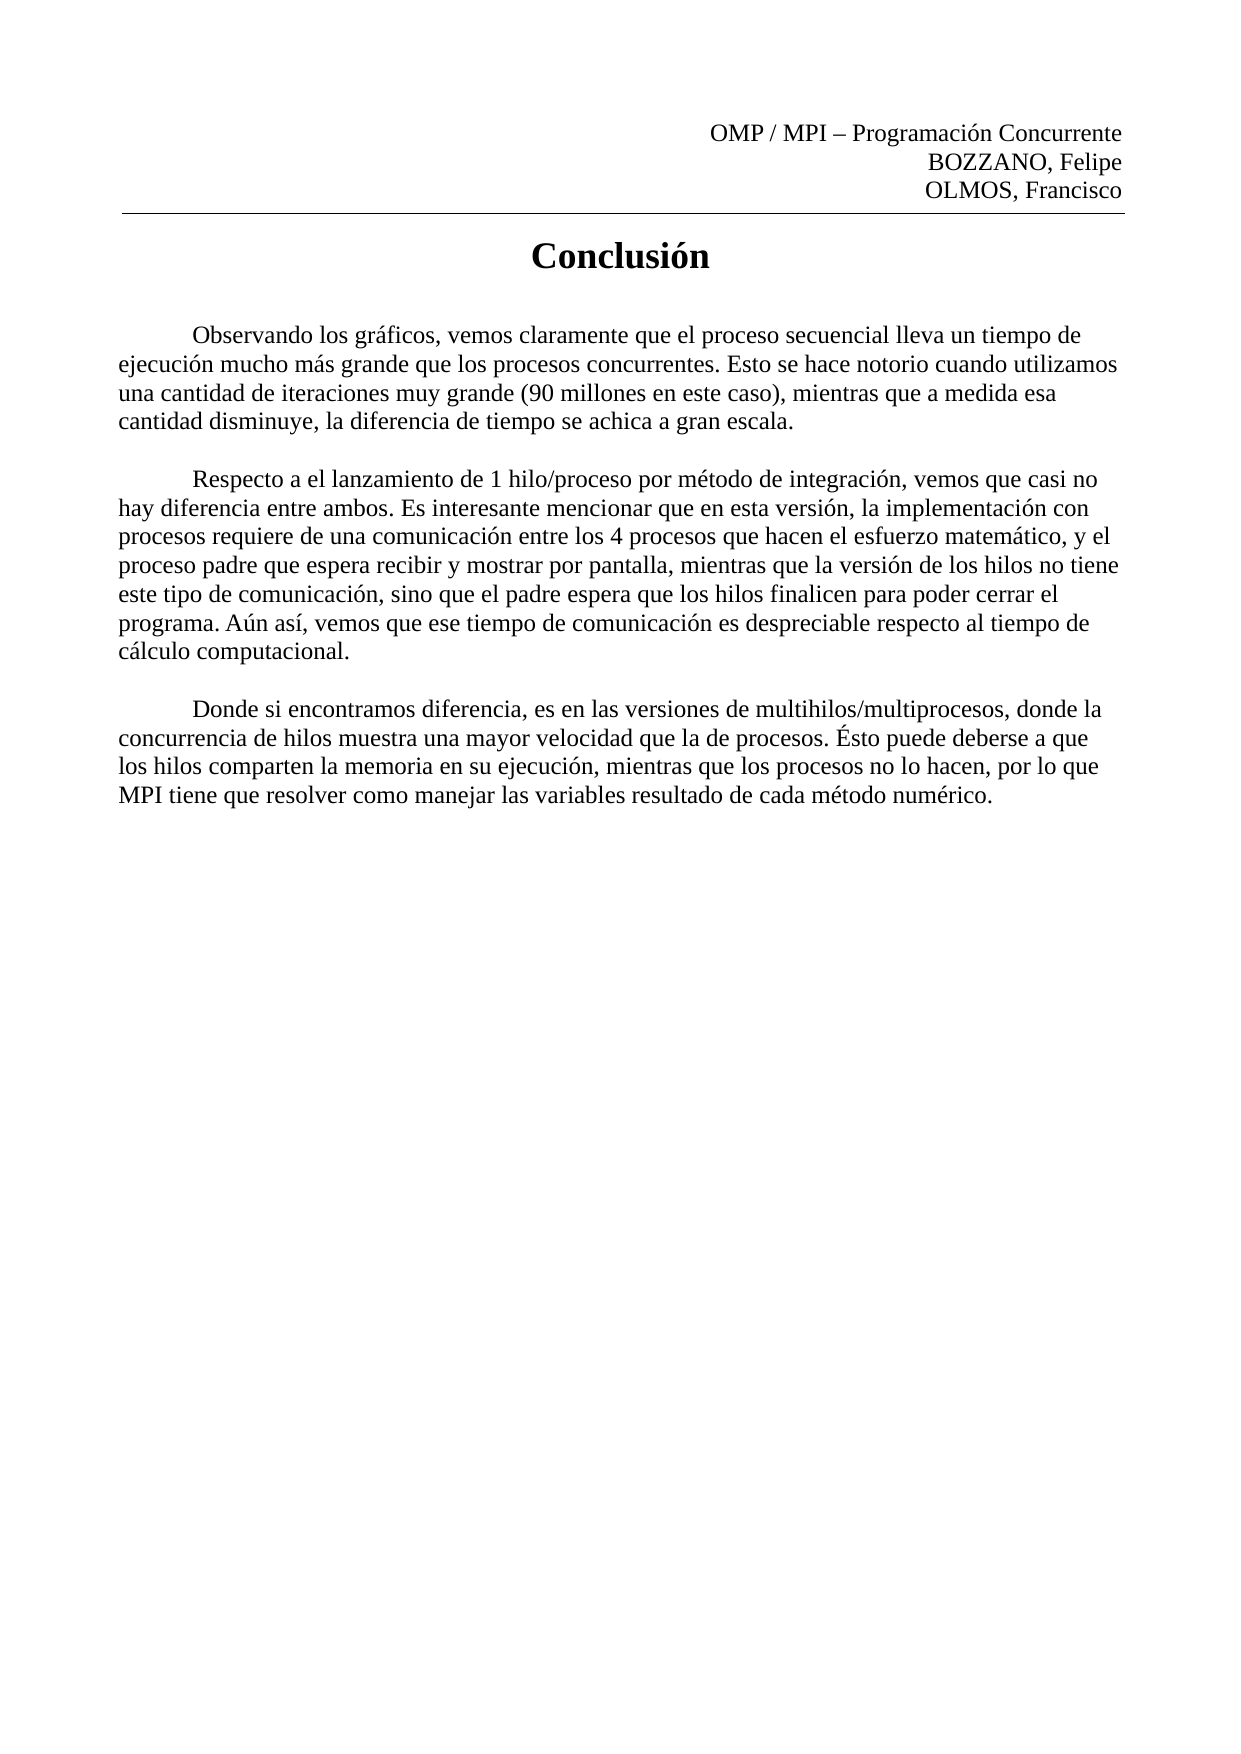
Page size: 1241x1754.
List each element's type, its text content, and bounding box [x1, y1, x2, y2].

text Respecto a el lanzamiento de 1 hilo/proceso por método de integración, vemos que casi no hay diferencia entre ambos. Es interesante mencionar que en esta versión, la implementación con procesos requiere de una comunicación entre los 4 procesos que hacen el esfuerzo matemático, y el proceso padre que espera recibir y mostrar por pantalla, mientras que la versión de los hilos no tiene este tipo de comunicación, sino que el padre espera que los hilos finalicen para poder cerrar el programa. Aún así, vemos que ese tiempo de comunicación es despreciable respecto al tiempo de cálculo computacional. [118, 464, 1122, 665]
text Donde si encontramos diferencia, es en las versiones de multihilos/multiprocesos, donde la concurrencia de hilos muestra una mayor velocidad que la de procesos. Ésto puede deberse a que los hilos comparten la memoria en su ejecución, mientras que los procesos no lo hacen, por lo que MPI tiene que resolver como manejar las variables resultado de cada método numérico. [118, 694, 1122, 809]
text Observando los gráficos, vemos claramente que el proceso secuencial lleva un tiempo de ejecución mucho más grande que los procesos concurrentes. Esto se hace notorio cuando utilizamos una cantidad de iteraciones muy grande (90 millones en este caso), mientras que a medida esa cantidad disminuye, la diferencia de tiempo se achica a gran escala. [118, 320, 1122, 435]
text Conclusión [118, 234, 1122, 277]
